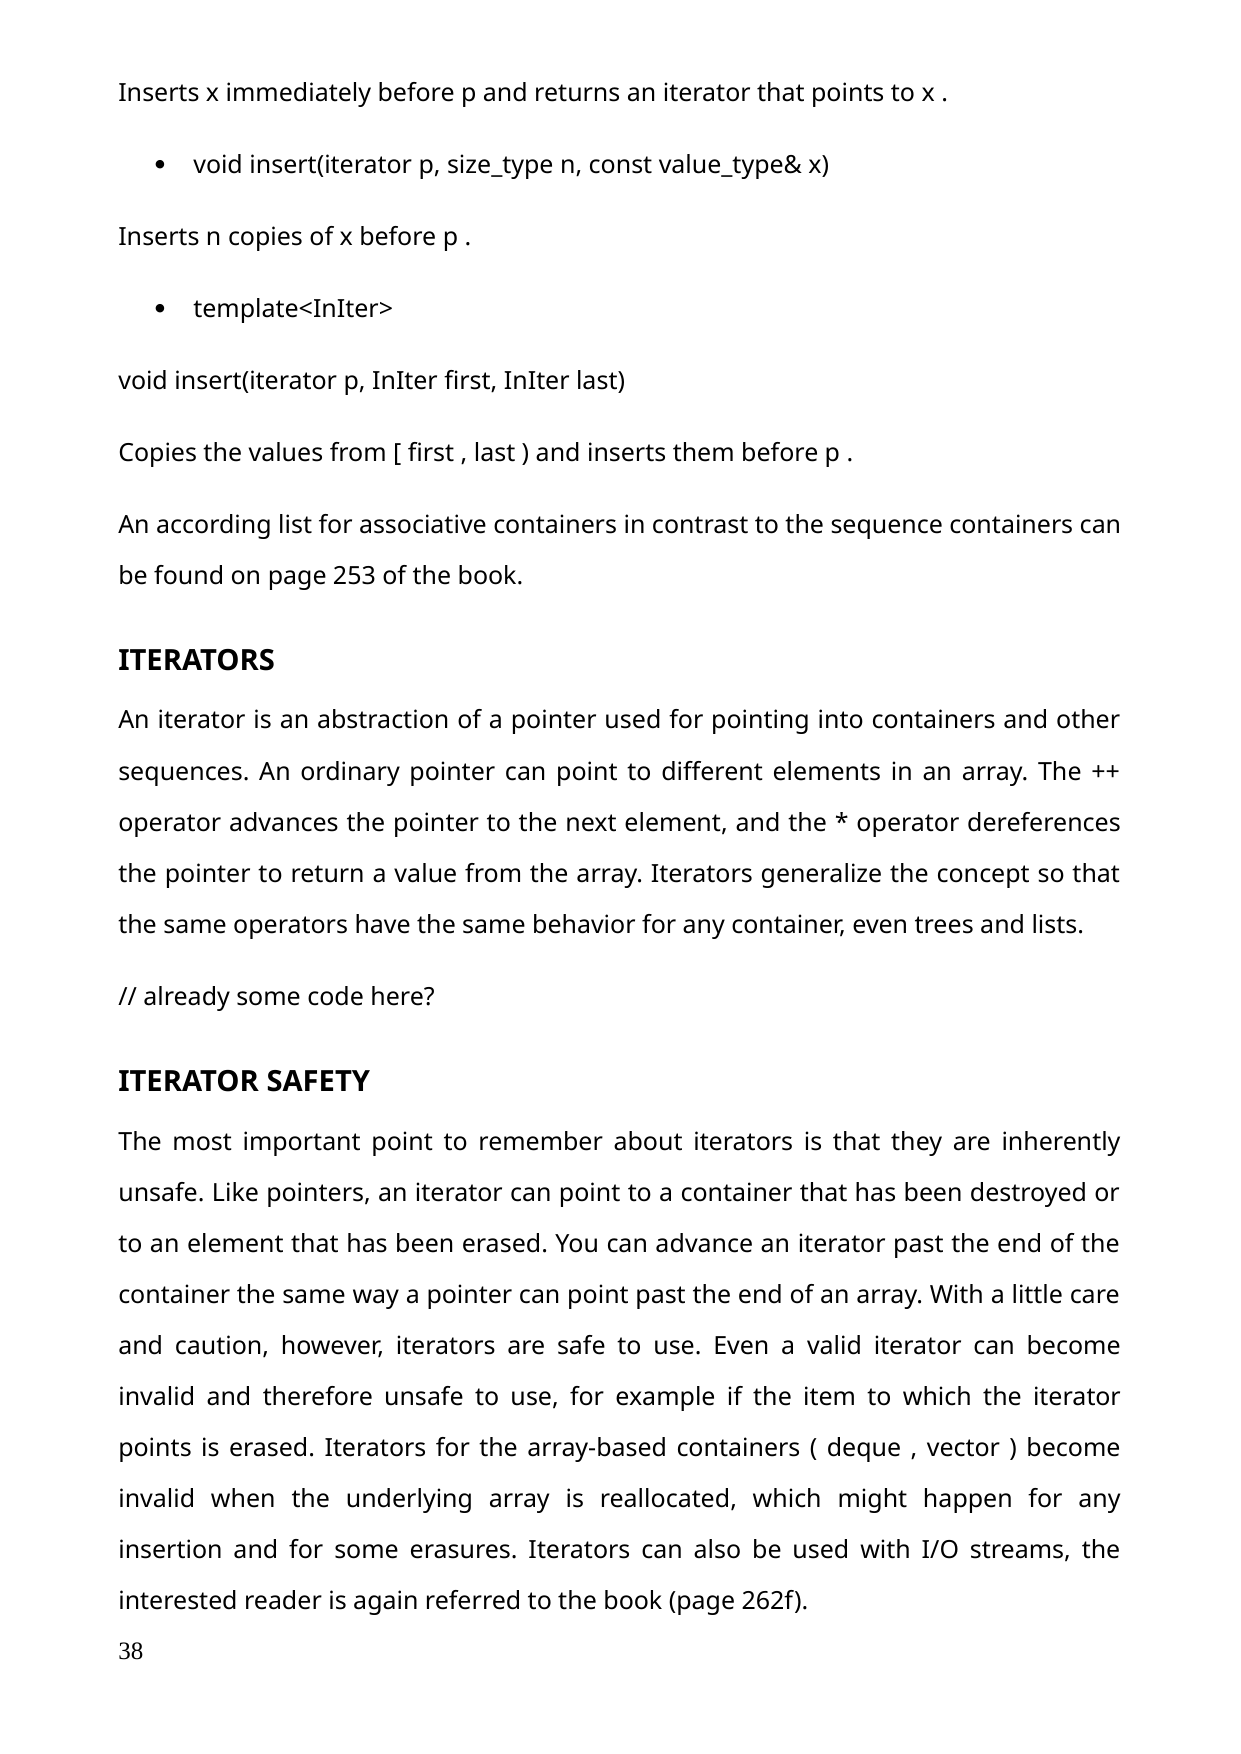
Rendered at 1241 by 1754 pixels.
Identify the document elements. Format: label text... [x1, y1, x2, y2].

text Copies the values from [ first , last ) and inserts them before p . [118, 434, 1122, 468]
text Inserts n copies of x before p . [118, 219, 1122, 253]
list template<InIter> [156, 291, 1122, 325]
text An iterator is an abstraction of a pointer used for pointing into containers and other sequences. An ordinary pointer can point to different elements in an array. The ++ operator advances the pointer to the next element, and the * operator dereferences the pointer to return a value from the array. Iterators generalize the concept so that the same operators have the same behavior for any container, even trees and lists. [118, 702, 1122, 940]
list void insert(iterator p, size_type n, const value_type& x) [156, 147, 1122, 181]
subtitle ITERATORS [118, 639, 1122, 679]
text void insert(iterator p, InIter first, InIter last) [118, 362, 1122, 397]
text Inserts x immediately before p and returns an iterator that points to x . [118, 75, 1122, 109]
subtitle ITERATOR SAFETY [118, 1061, 1122, 1100]
text The most important point to remember about iterators is that they are inherently unsafe. Like pointers, an iterator can point to a container that has been destroyed or to an element that has been erased. You can advance an iterator past the end of the container the same way a pointer can point past the end of an array. With a little care and caution, however, iterators are safe to use. Even a valid iterator can become invalid and therefore unsafe to use, for example if the item to which the iterator points is erased. Iterators for the array-based containers ( deque , vector ) become invalid when the underlying array is reallocated, which might happen for any insertion and for some erasures. Iterators can also be used with I/O streams, the interested reader is again referred to the book (page 262f). [118, 1123, 1122, 1617]
text // already some code here? [118, 978, 1122, 1012]
text An according list for associative containers in contrast to the sequence containers can be found on page 253 of the book. [118, 506, 1122, 591]
